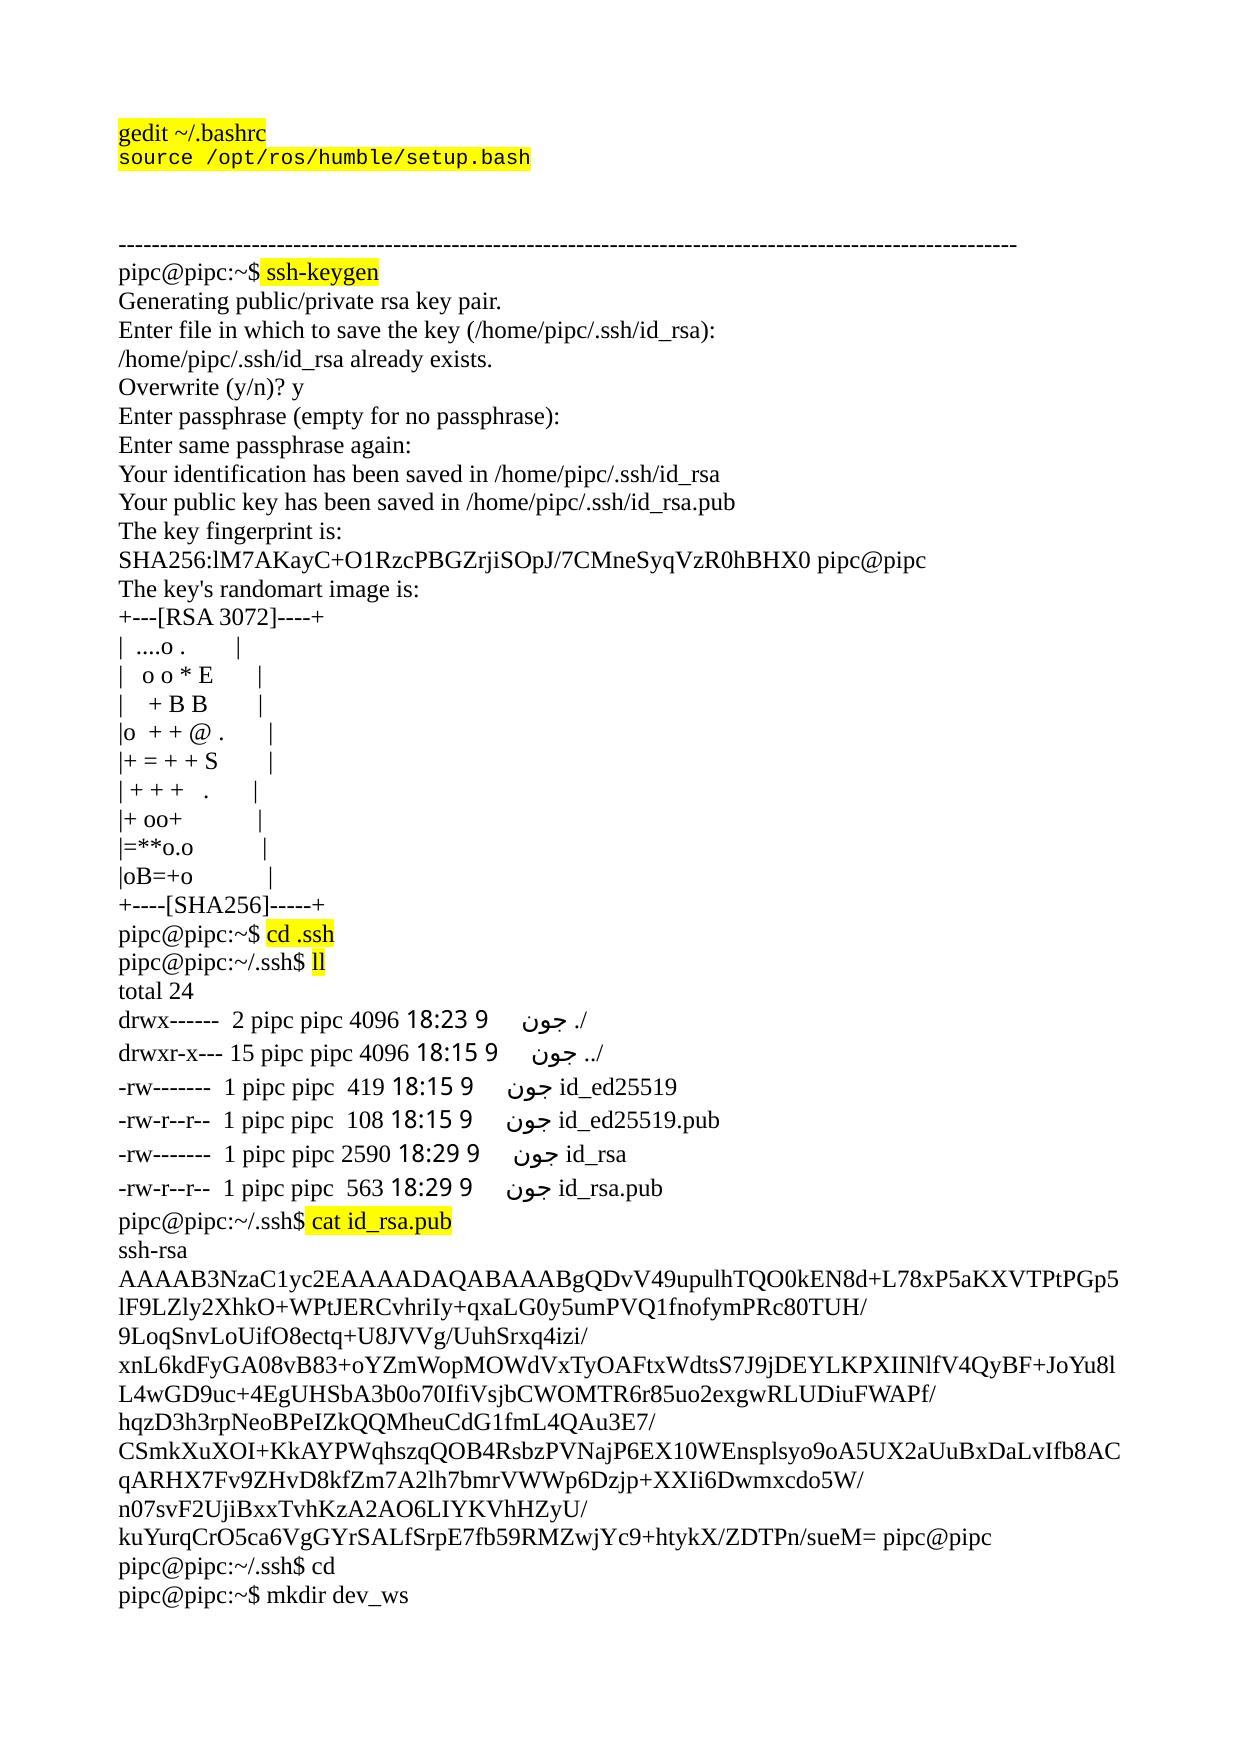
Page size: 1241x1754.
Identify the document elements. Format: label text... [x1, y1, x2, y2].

text SHA256:lM7AKayC+O1RzcPBGZrjiSOpJ/7CMneSyqVzR0hBHX0 pipc@pipc [118, 545, 1122, 574]
text -rw------- 1 pipc pipc 419 جون 9 18:15 id_ed25519 [118, 1072, 1122, 1106]
text |=**o.o | [118, 832, 1122, 861]
text +----[SHA256]-----+ [118, 890, 1122, 919]
text | o o * E | [118, 660, 1122, 689]
text -rw-r--r-- 1 pipc pipc 108 جون 9 18:15 id_ed25519.pub [118, 1106, 1122, 1139]
text |+ = + + S | [118, 746, 1122, 775]
text | + + + . | [118, 775, 1122, 804]
text Enter file in which to save the key (/home/pipc/.ssh/id_rsa): [118, 315, 1122, 344]
text -rw-r--r-- 1 pipc pipc 563 جون 9 18:29 id_rsa.pub [118, 1173, 1122, 1206]
text /home/pipc/.ssh/id_rsa already exists. [118, 344, 1122, 372]
text ------------------------------------------------------------------------------------------------------------ [118, 229, 1122, 257]
text |+ oo+ | [118, 804, 1122, 832]
text pipc@pipc:~/.ssh$ cat id_rsa.pub [118, 1206, 1122, 1235]
text pipc@pipc:~/.ssh$ cd [118, 1551, 1122, 1580]
text Your public key has been saved in /home/pipc/.ssh/id_rsa.pub [118, 487, 1122, 516]
text drwx------ 2 pipc pipc 4096 جون 9 18:23 ./ [118, 1005, 1122, 1038]
text -rw------- 1 pipc pipc 2590 جون 9 18:29 id_rsa [118, 1139, 1122, 1173]
text Overwrite (y/n)? y [118, 372, 1122, 401]
text pipc@pipc:~$ mkdir dev_ws [118, 1580, 1122, 1609]
text The key's randomart image is: [118, 574, 1122, 602]
text | + B B | [118, 689, 1122, 717]
text gedit ~/.bashrc [118, 118, 1122, 147]
text |o + + @ . | [118, 717, 1122, 746]
text The key fingerprint is: [118, 516, 1122, 545]
text |oB=+o | [118, 861, 1122, 890]
text Your identification has been saved in /home/pipc/.ssh/id_rsa [118, 459, 1122, 487]
text drwxr-x--- 15 pipc pipc 4096 جون 9 18:15 ../ [118, 1038, 1122, 1072]
text pipc@pipc:~$ cd .ssh [118, 919, 1122, 947]
text +---[RSA 3072]----+ [118, 602, 1122, 631]
text source /opt/ros/humble/setup.bash [118, 147, 1122, 171]
text | ....o . | [118, 631, 1122, 660]
text ssh-rsa AAAAB3NzaC1yc2EAAAADAQABAAABgQDvV49upulhTQO0kEN8d+L78xP5aKXVTPtPGp5lF9LZly2XhkO+WPtJERCvhriIy+qxaLG0y5umPVQ1fnofymPRc80TUH/9LoqSnvLoUifO8ectq+U8JVVg/UuhSrxq4izi/xnL6kdFyGA08vB83+oYZmWopMOWdVxTyOAFtxWdtsS7J9jDEYLKPXIINlfV4QyBF+JoYu8lL4wGD9uc+4EgUHSbA3b0o70IfiVsjbCWOMTR6r85uo2exgwRLUDiuFWAPf/hqzD3h3rpNeoBPeIZkQQMheuCdG1fmL4QAu3E7/CSmkXuXOI+KkAYPWqhszqQOB4RsbzPVNajP6EX10WEnsplsyo9oA5UX2aUuBxDaLvIfb8ACqARHX7Fv9ZHvD8kfZm7A2lh7bmrVWWp6Dzjp+XXIi6Dwmxcdo5W/n07svF2UjiBxxTvhKzA2AO6LIYKVhHZyU/kuYurqCrO5ca6VgGYrSALfSrpE7fb59RMZwjYc9+htykX/ZDTPn/sueM= pipc@pipc [118, 1235, 1122, 1551]
text total 24 [118, 976, 1122, 1005]
text Enter same passphrase again: [118, 430, 1122, 459]
text Enter passphrase (empty for no passphrase): [118, 401, 1122, 430]
text Generating public/private rsa key pair. [118, 286, 1122, 315]
text pipc@pipc:~$ ssh-keygen [118, 257, 1122, 286]
text pipc@pipc:~/.ssh$ ll [118, 947, 1122, 976]
